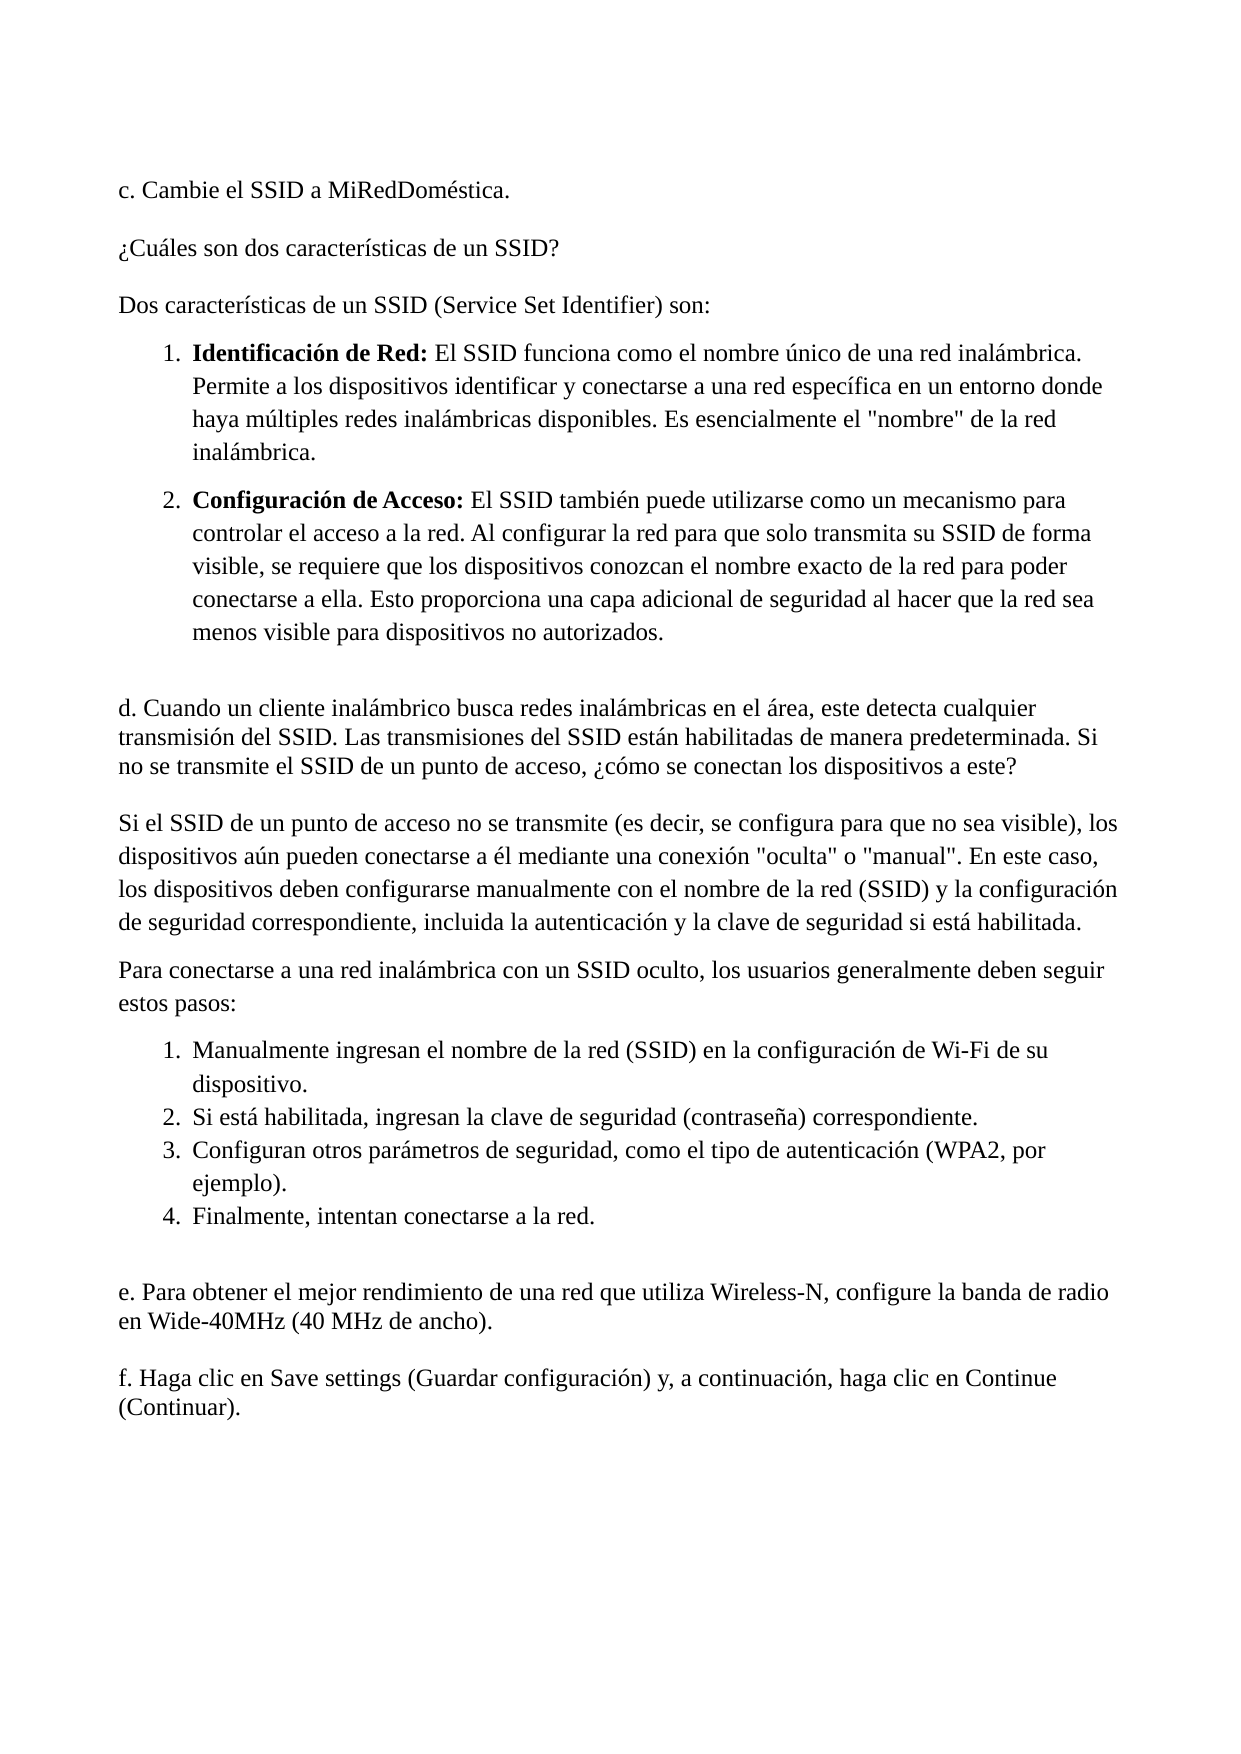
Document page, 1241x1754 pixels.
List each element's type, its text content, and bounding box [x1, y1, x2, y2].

text ¿Cuáles son dos características de un SSID? [118, 233, 1122, 262]
text d. Cuando un cliente inalámbrico busca redes inalámbricas en el área, este detecta cualquier transmisión del SSID. Las transmisiones del SSID están habilitadas de manera predeterminada. Si no se transmite el SSID de un punto de acceso, ¿cómo se conectan los dispositivos a este? [118, 693, 1122, 779]
text e. Para obtener el mejor rendimiento de una red que utiliza Wireless-N, configure la banda de radio en Wide-40MHz (40 MHz de ancho). [118, 1277, 1122, 1334]
text Dos características de un SSID (Service Set Identifier) son: [118, 291, 1122, 319]
list Configuran otros parámetros de seguridad, como el tipo de autenticación (WPA2, por ejemplo). [162, 1135, 1122, 1196]
text c. Cambie el SSID a MiRedDoméstica. [118, 176, 1122, 204]
text Si el SSID de un punto de acceso no se transmite (es decir, se configura para que no sea visible), los dispositivos aún pueden conectarse a él mediante una conexión "oculta" o "manual". En este caso, los dispositivos deben configurarse manualmente con el nombre de la red (SSID) y la configuración de seguridad correspondiente, incluida la autenticación y la clave de seguridad si está habilitada. [118, 808, 1122, 936]
text f. Haga clic en Save settings (Guardar configuración) y, a continuación, haga clic en Continue (Continuar). [118, 1363, 1122, 1421]
list Identificación de Red: El SSID funciona como el nombre único de una red inalámbrica. Permite a los dispositivos identificar y conectarse a una red específica en un entorno donde haya múltiples redes inalámbricas disponibles. Es esencialmente el "nombre" de la red inalámbrica. [162, 338, 1122, 466]
text Para conectarse a una red inalámbrica con un SSID oculto, los usuarios generalmente deben seguir estos pasos: [118, 955, 1122, 1017]
list Configuración de Acceso: El SSID también puede utilizarse como un mecanismo para controlar el acceso a la red. Al configurar la red para que solo transmita su SSID de forma visible, se requiere que los dispositivos conozcan el nombre exacto de la red para poder conectarse a ella. Esto proporciona una capa adicional de seguridad al hacer que la red sea menos visible para dispositivos no autorizados. [162, 485, 1122, 646]
list Manualmente ingresan el nombre de la red (SSID) en la configuración de Wi-Fi de su dispositivo. [162, 1036, 1122, 1097]
list Si está habilitada, ingresan la clave de seguridad (contraseña) correspondiente. [162, 1102, 1122, 1130]
list Finalmente, intentan conectarse a la red. [162, 1201, 1122, 1229]
